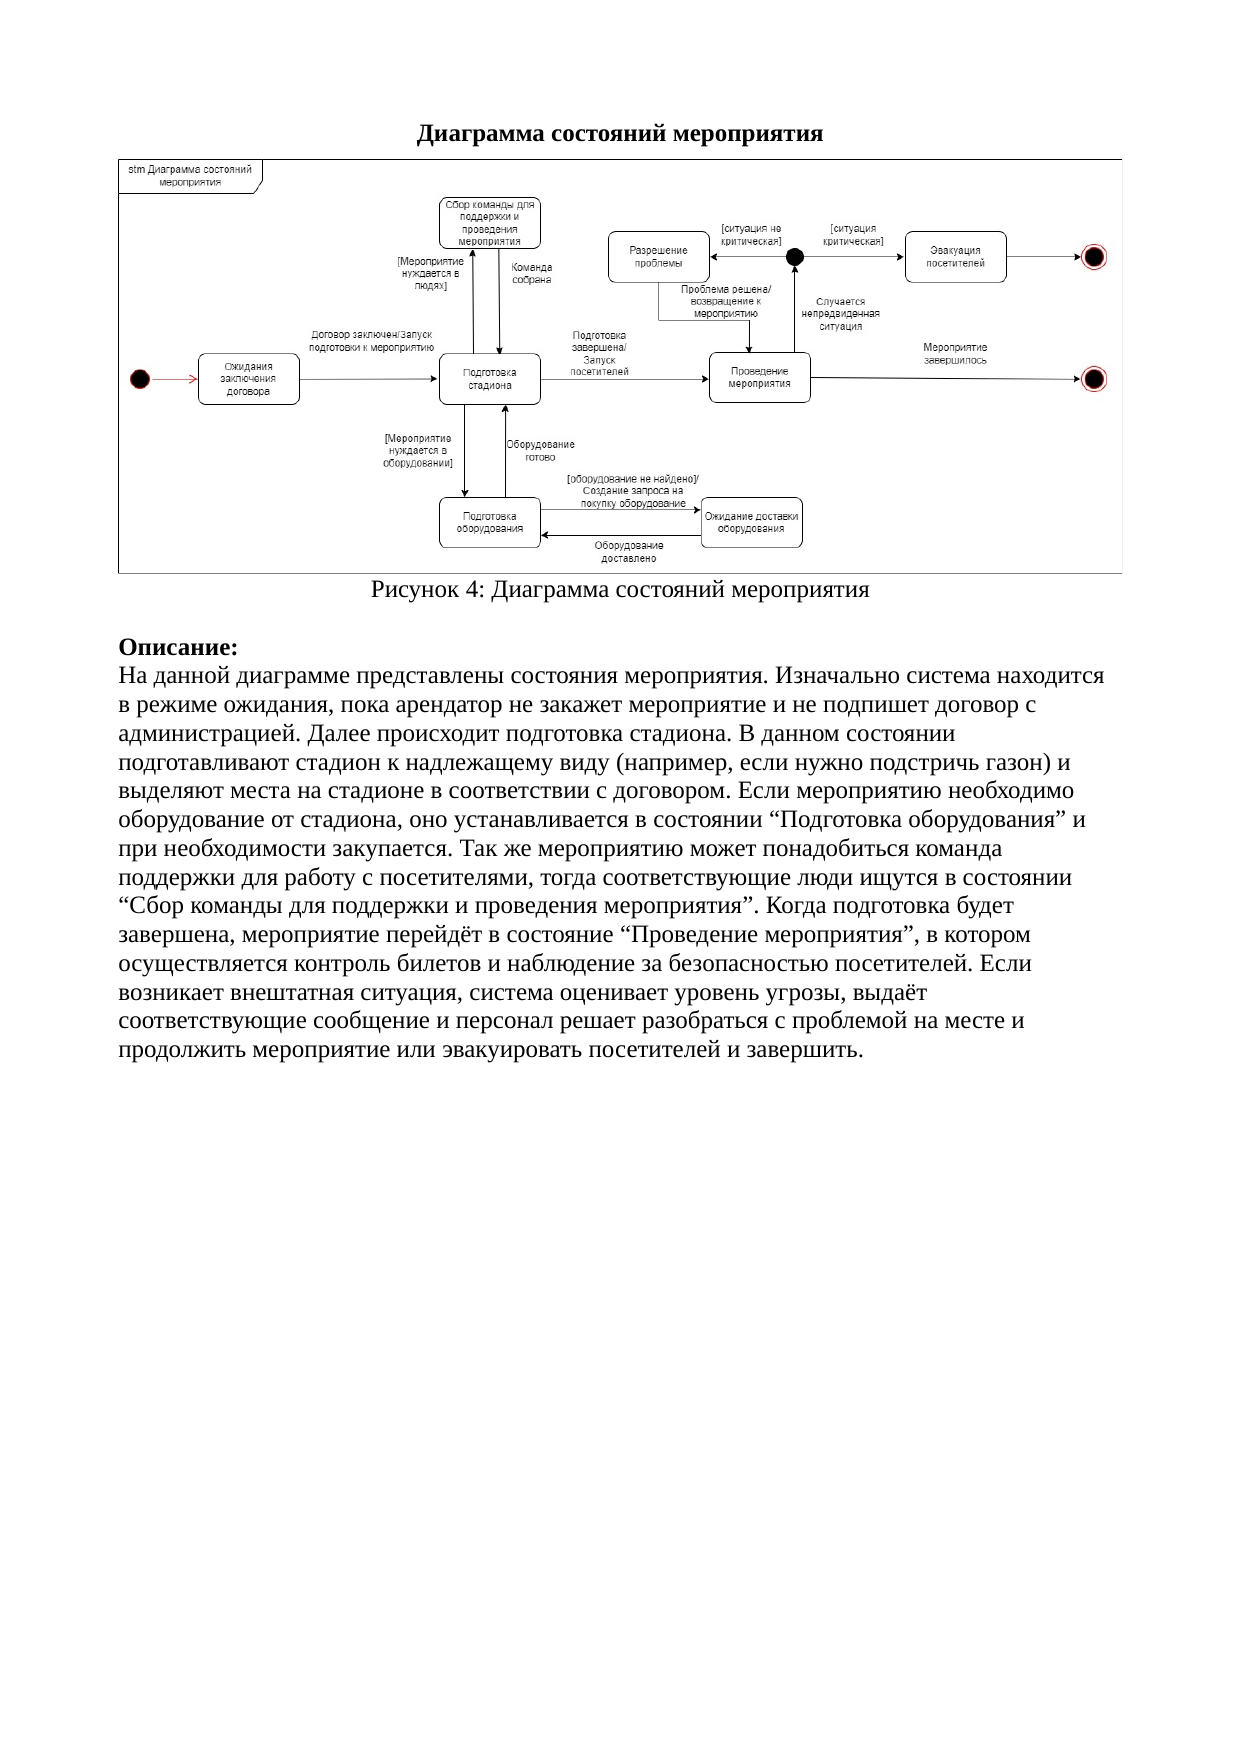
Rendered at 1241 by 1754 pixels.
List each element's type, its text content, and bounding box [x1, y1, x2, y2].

text Диаграмма состояний мероприятия [118, 118, 1122, 147]
text На данной диаграмме представлены состояния мероприятия. Изначально система находится в режиме ожидания, пока арендатор не закажет мероприятие и не подпишет договор с администрацией. Далее происходит подготовка стадиона. В данном состоянии подготавливают стадион к надлежащему виду (например, если нужно подстричь газон) и выделяют места на стадионе в соответствии с договором. Если мероприятию необходимо оборудование от стадиона, оно устанавливается в состоянии “Подготовка оборудования” и при необходимости закупается. Так же мероприятию может понадобиться команда поддержки для работу с посетителями, тогда соответствующие люди ищутся в состоянии “Сбор команды для поддержки и проведения мероприятия”. Когда подготовка будет завершена, мероприятие перейдёт в состояние “Проведение мероприятия”, в котором осуществляется контроль билетов и наблюдение за безопасностью посетителей. Если возникает внештатная ситуация, система оценивает уровень угрозы, выдаёт соответствующие сообщение и персонал решает разобраться с проблемой на месте и продолжить мероприятие или эвакуировать посетителей и завершить. [118, 660, 1122, 1063]
text Описание: [118, 632, 1122, 660]
text Рисунок 4: Диаграмма состояний мероприятия [118, 574, 1122, 603]
picture [118, 159, 1123, 574]
